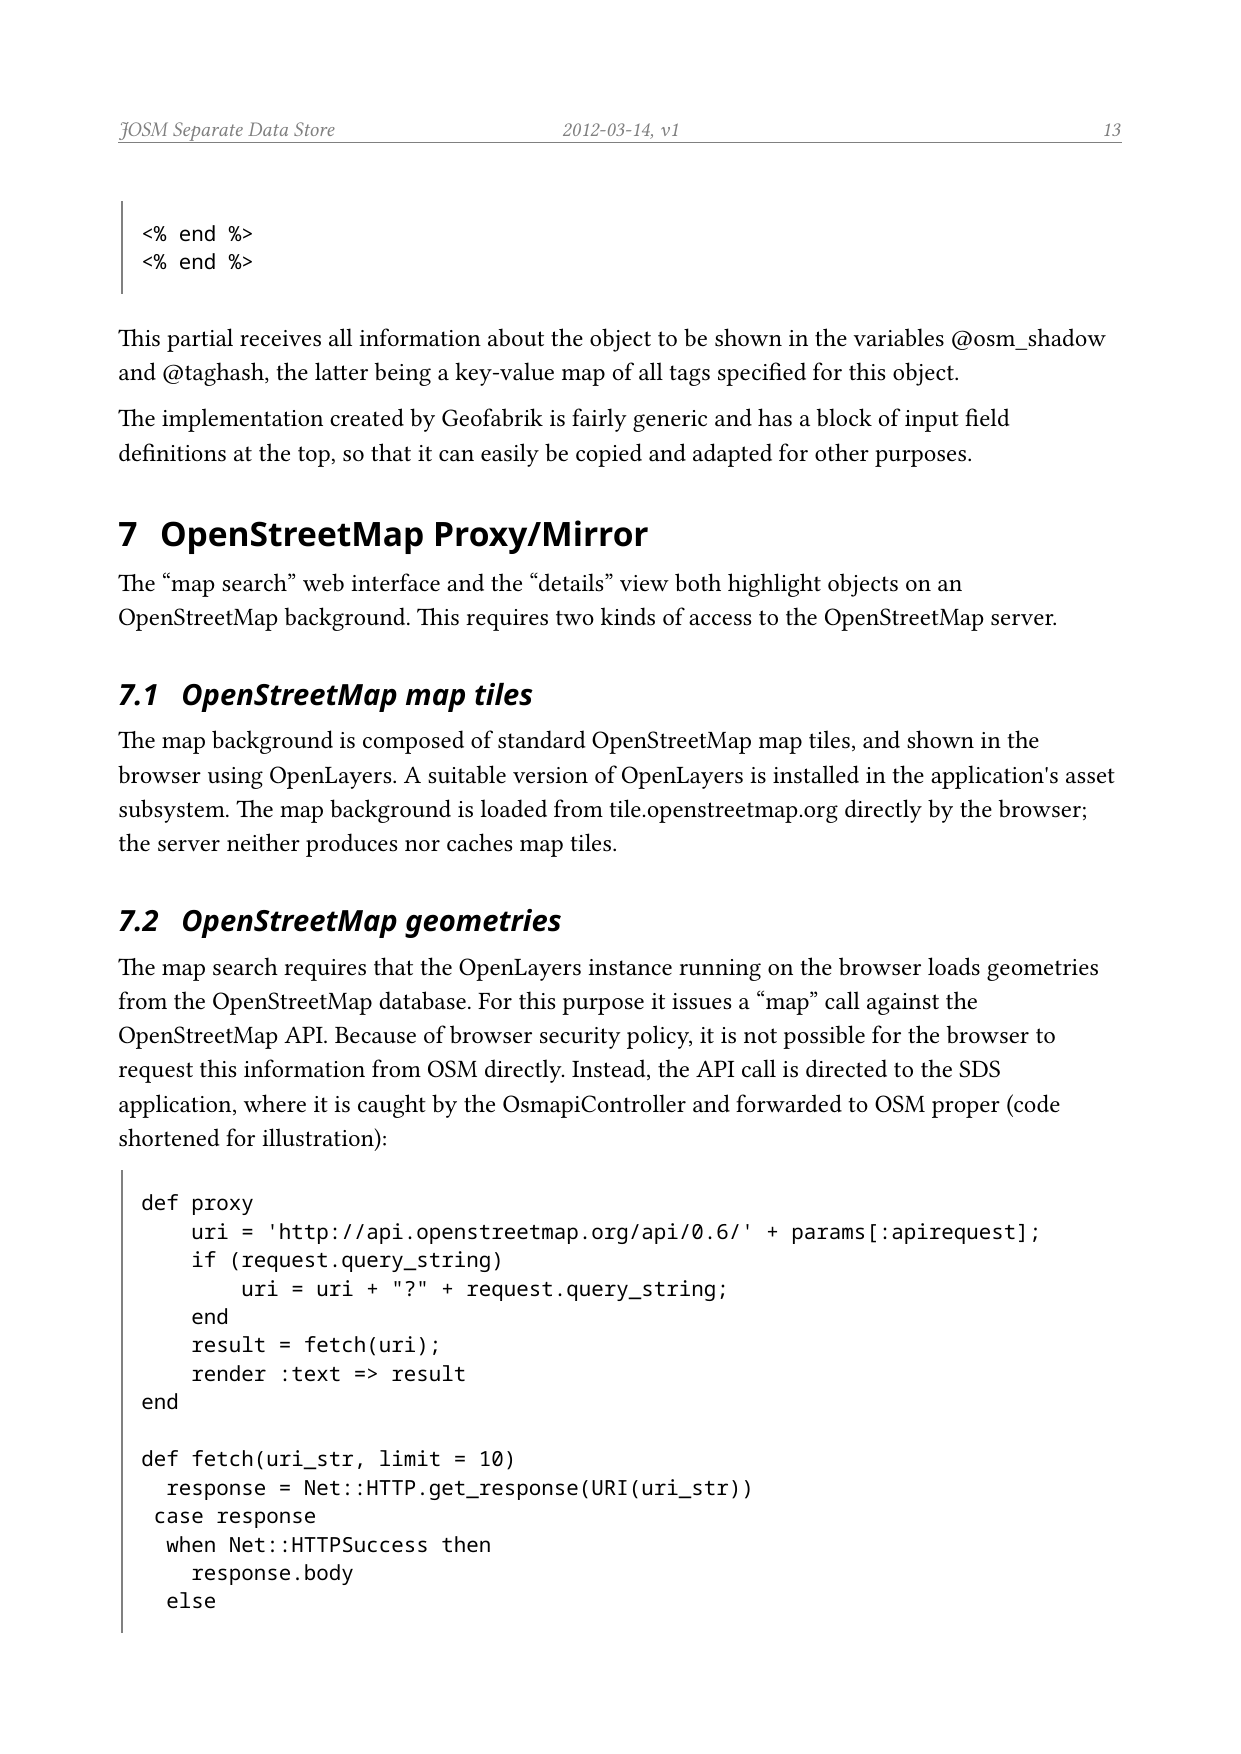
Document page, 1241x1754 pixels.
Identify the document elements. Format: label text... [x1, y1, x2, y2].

text end [123, 1387, 1122, 1416]
text end [123, 1302, 1122, 1331]
text The map background is composed of standard OpenStreetMap map tiles, and shown in the browser using OpenLayers. A suitable version of OpenLayers is installed in the application's asset subsystem. The map background is loaded from tile.openstreetmap.org directly by the browser; the server neither produces nor caches map tiles. [118, 727, 1122, 858]
text if (request.query_string) [123, 1245, 1122, 1274]
text The map search requires that the OpenLayers instance running on the browser loads geometries from the OpenStreetMap database. For this purpose it issues a “map” call against the OpenStreetMap API. Because of browser security policy, it is not possible for the browser to request this information from OSM directly. Instead, the API call is directed to the SDS application, where it is caught by the OsmapiController and forwarded to OSM proper (code shortened for illustration): [118, 953, 1122, 1152]
text case response [123, 1501, 1122, 1530]
text <% end %> [123, 201, 1122, 247]
text def proxy [123, 1170, 1122, 1217]
text <% end %> [123, 247, 1122, 294]
text This partial receives all information about the object to be shown in the variables @osm_shadow and @taghash, the latter being a key-value map of all tags specified for this object. [118, 324, 1122, 386]
text The implementation created by Geofabrik is fairly generic and has a block of input field definitions at the top, so that it can easily be copied and adapted for other purposes. [118, 404, 1122, 467]
text def fetch(uri_str, limit = 10) [123, 1444, 1122, 1473]
subtitle OpenStreetMap map tiles [118, 674, 1122, 714]
text response.body [123, 1558, 1122, 1587]
text render :text => result [123, 1359, 1122, 1387]
text uri = 'http://api.openstreetmap.org/api/0.6/' + params[:apirequest]; [123, 1217, 1122, 1245]
text when Net::HTTPSuccess then [123, 1530, 1122, 1558]
text else [123, 1587, 1122, 1633]
text uri = uri + "?" + request.query_string; [123, 1274, 1122, 1302]
text result = fetch(uri); [123, 1331, 1122, 1359]
text response = Net::HTTP.get_response(URI(uri_str)) [123, 1473, 1122, 1501]
text The “map search” web interface and the “details” view both highlight objects on an OpenStreetMap background. This requires two kinds of access to the OpenStreetMap server. [118, 568, 1122, 631]
subtitle OpenStreetMap geometries [118, 901, 1122, 940]
subtitle OpenStreetMap Proxy/Mirror [118, 510, 1122, 556]
